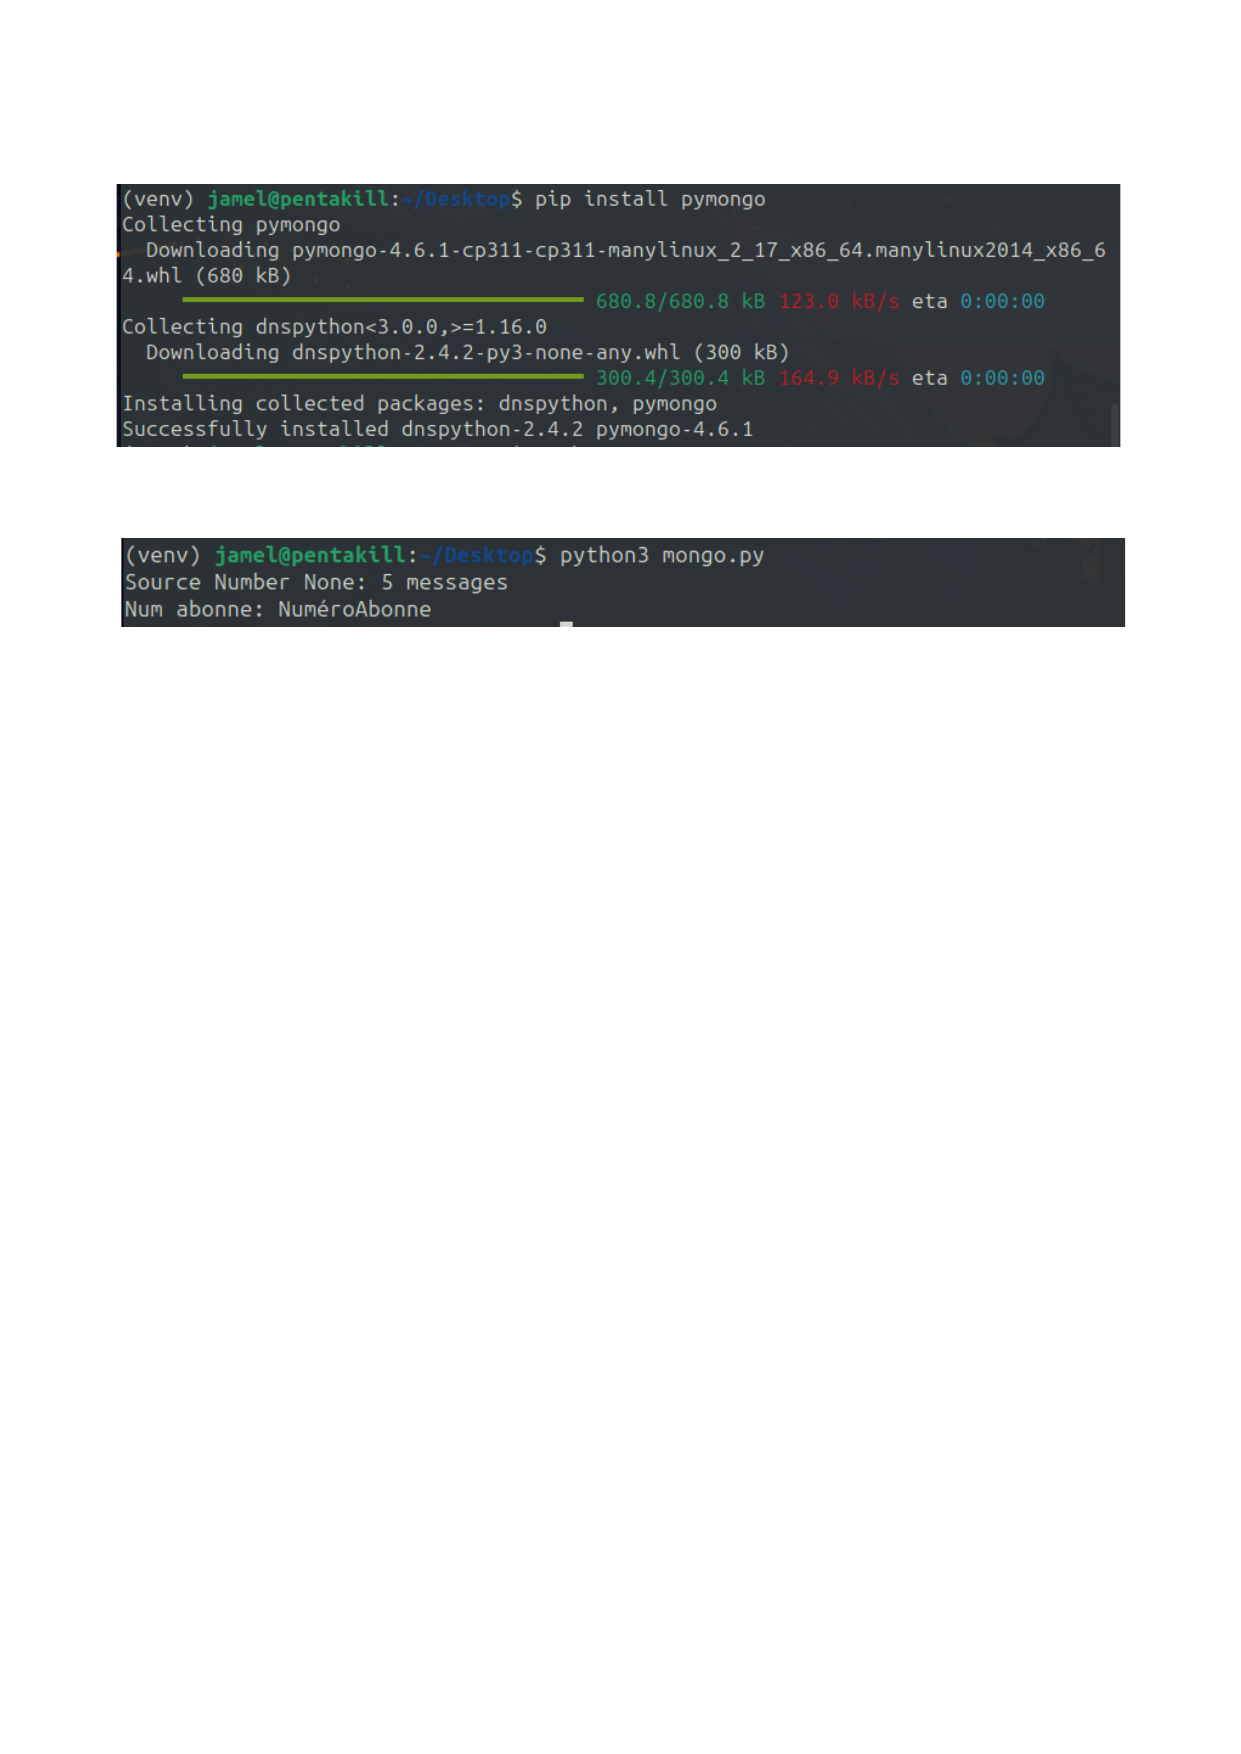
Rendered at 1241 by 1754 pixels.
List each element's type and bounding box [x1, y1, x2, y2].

picture [116, 184, 1121, 447]
picture [121, 538, 1126, 627]
